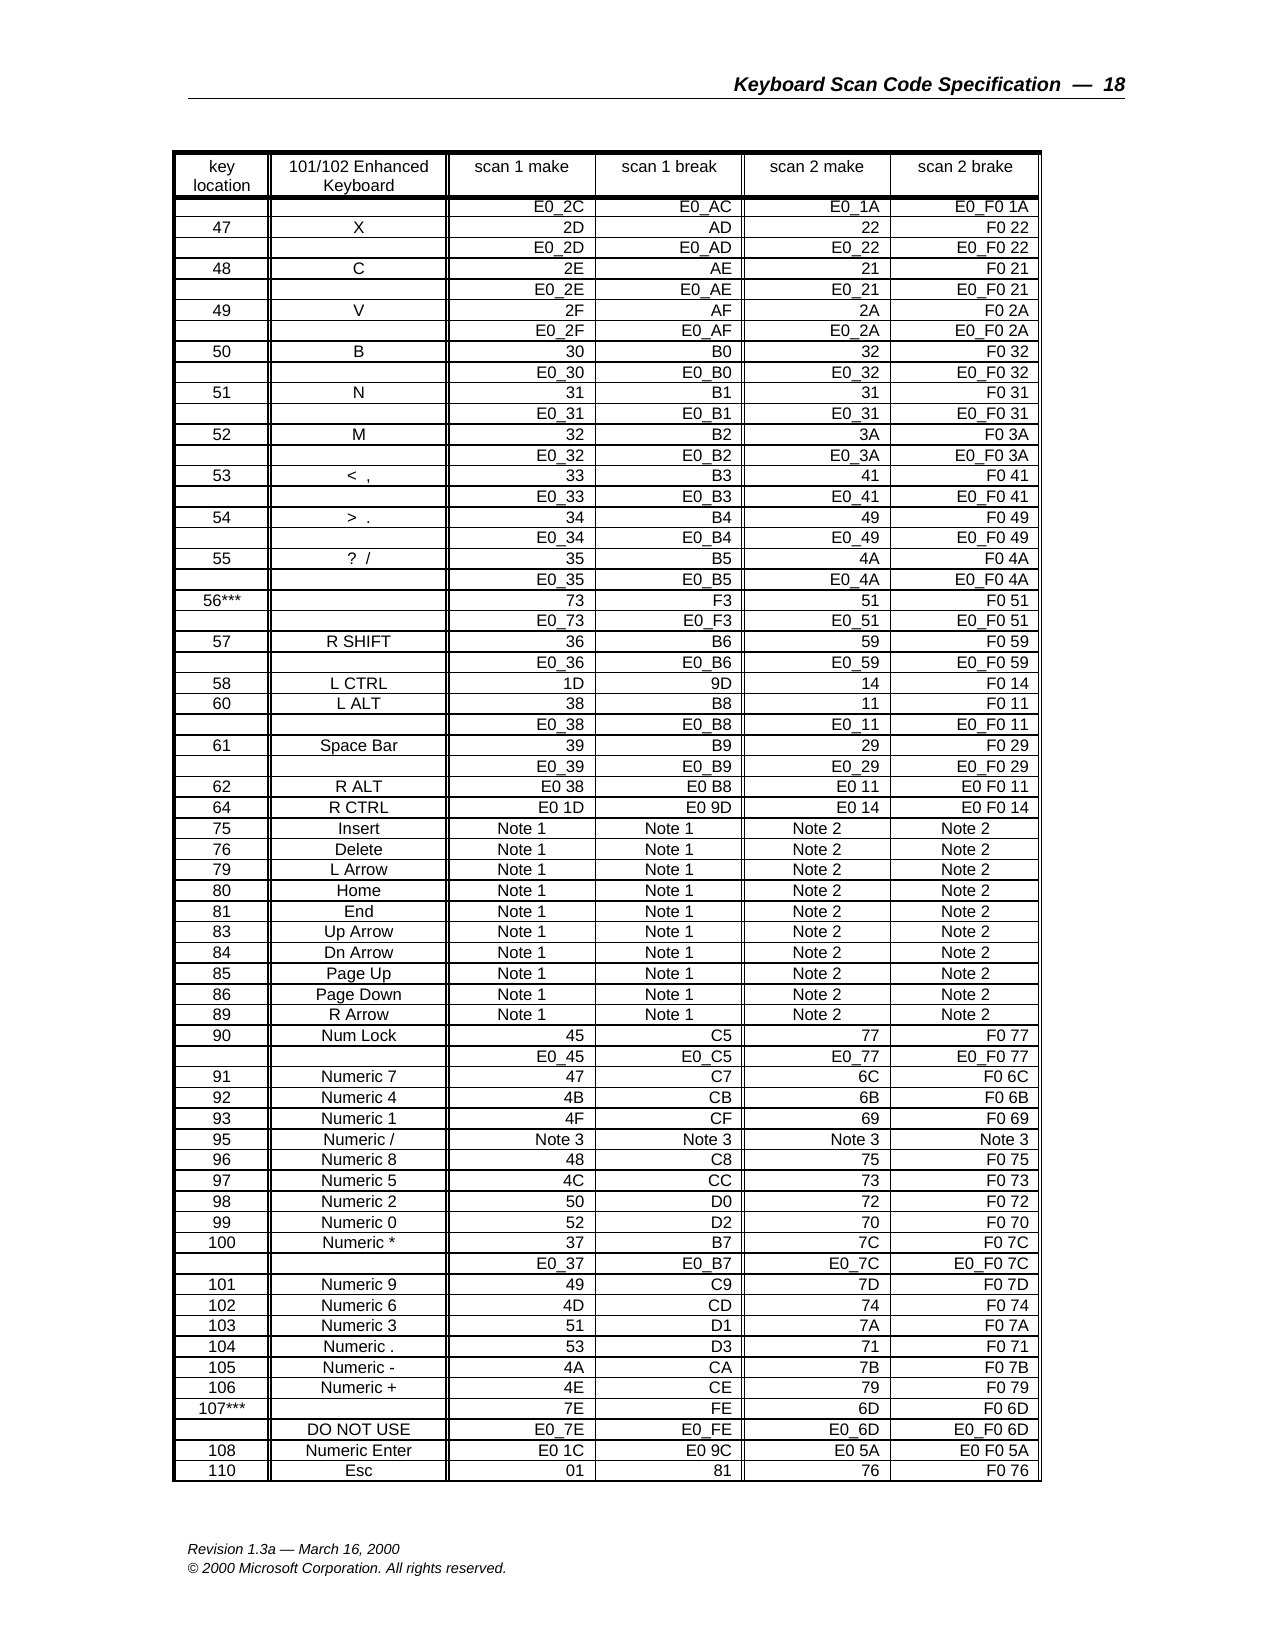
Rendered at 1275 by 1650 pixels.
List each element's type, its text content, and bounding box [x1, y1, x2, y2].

table_cell CF [596, 1109, 741, 1128]
table_cell E0_B3 [596, 487, 741, 506]
table_cell Note 1 [596, 860, 741, 879]
table_cell [272, 487, 445, 506]
table_cell Esc [272, 1461, 445, 1480]
table_cell 49 [176, 300, 267, 319]
table_cell E0_6D [745, 1420, 890, 1439]
table_cell E0_F3 [596, 611, 741, 630]
table_cell [176, 280, 267, 299]
table_cell L Arrow [272, 860, 445, 879]
table_cell 31 [745, 383, 890, 402]
table_cell E0_F0 29 [891, 756, 1038, 776]
table_cell E0_AE [596, 280, 741, 299]
table_cell B7 [596, 1233, 741, 1252]
table_cell 4B [450, 1088, 595, 1107]
table_cell E0_36 [450, 653, 595, 672]
table_cell E0_11 [745, 715, 890, 734]
table_cell 2E [450, 259, 595, 278]
table_cell F0 7D [891, 1275, 1038, 1294]
table_cell E0 11 [745, 777, 890, 796]
table_cell 57 [176, 632, 267, 651]
table_cell E0_2D [450, 238, 595, 257]
table_cell F0 72 [891, 1192, 1038, 1211]
table_cell Note 1 [596, 881, 741, 900]
table_cell 110 [176, 1461, 267, 1480]
table_cell E0_49 [745, 528, 890, 547]
table_cell E0_39 [450, 756, 595, 776]
table_cell E0_B4 [596, 528, 741, 547]
table_cell E0_F0 2A [891, 321, 1038, 340]
table_cell E0_29 [745, 756, 890, 776]
table_cell E0 F0 11 [891, 777, 1038, 796]
table_cell [176, 321, 267, 340]
table_cell Note 2 [745, 860, 890, 879]
table_cell 86 [176, 985, 267, 1003]
table_cell Note 2 [891, 922, 1038, 941]
table_cell 85 [176, 964, 267, 983]
table_cell Numeric 3 [272, 1316, 445, 1335]
table_cell DO NOT USE [272, 1420, 445, 1439]
table_cell E0_AD [596, 238, 741, 257]
table_cell E0_32 [450, 446, 595, 464]
table_cell CC [596, 1171, 741, 1190]
table_cell Note 2 [891, 985, 1038, 1003]
table_cell 91 [176, 1067, 267, 1086]
table_cell E0 1D [450, 798, 595, 817]
table_cell [176, 756, 267, 776]
table_cell 4A [450, 1358, 595, 1377]
table_cell 7E [450, 1399, 595, 1418]
table_cell Up Arrow [272, 922, 445, 941]
table_cell Note 2 [891, 860, 1038, 879]
table_cell E0 14 [745, 798, 890, 817]
table_cell AF [596, 300, 741, 319]
table_cell F0 3A [891, 425, 1038, 444]
table_cell E0 9D [596, 798, 741, 817]
table_cell [176, 200, 267, 216]
table_cell Note 2 [891, 1005, 1038, 1024]
table_cell FE [596, 1399, 741, 1418]
table_cell 49 [745, 508, 890, 527]
table_cell E0_B0 [596, 363, 741, 382]
table_cell E0_B8 [596, 715, 741, 734]
table_cell C8 [596, 1150, 741, 1169]
table_cell F0 71 [891, 1337, 1038, 1356]
table_cell 103 [176, 1316, 267, 1335]
table_cell 7C [745, 1233, 890, 1252]
table_cell 71 [745, 1337, 890, 1356]
table_cell 11 [745, 694, 890, 713]
table_cell 7B [745, 1358, 890, 1377]
table_cell 51 [450, 1316, 595, 1335]
table_cell F0 7B [891, 1358, 1038, 1377]
table_cell L ALT [272, 694, 445, 713]
table_cell CA [596, 1358, 741, 1377]
table_cell > . [272, 508, 445, 527]
table_cell Note 2 [891, 902, 1038, 921]
table_cell 73 [450, 591, 595, 610]
table_cell B5 [596, 549, 741, 568]
table_cell 75 [176, 819, 267, 838]
table_cell E0_FE [596, 1420, 741, 1439]
table_cell 34 [450, 508, 595, 527]
table_cell 61 [176, 736, 267, 755]
table_cell 47 [450, 1067, 595, 1086]
table_cell 51 [176, 383, 267, 402]
table_cell 100 [176, 1233, 267, 1252]
table_cell Note 1 [596, 819, 741, 838]
table_cell Delete [272, 839, 445, 858]
table_cell B3 [596, 466, 741, 485]
table_cell 29 [745, 736, 890, 755]
table_cell 80 [176, 881, 267, 900]
table_cell Note 2 [891, 839, 1038, 858]
table_cell Note 3 [596, 1130, 741, 1149]
table_cell E0_F0 32 [891, 363, 1038, 382]
table_cell 55 [176, 549, 267, 568]
table_cell 3A [745, 425, 890, 444]
table_cell 36 [450, 632, 595, 651]
table_cell 1D [450, 673, 595, 693]
table_cell E0_4A [745, 570, 890, 589]
table_cell Note 1 [596, 985, 741, 1003]
table_cell E0_2F [450, 321, 595, 340]
table_cell B1 [596, 383, 741, 402]
table_cell Note 1 [596, 964, 741, 983]
table_cell [176, 715, 267, 734]
table_cell E0_F0 51 [891, 611, 1038, 630]
table_cell E0_B9 [596, 756, 741, 776]
table_cell F0 2A [891, 300, 1038, 319]
table_cell 21 [745, 259, 890, 278]
table_cell [176, 487, 267, 506]
table_cell E0_B6 [596, 653, 741, 672]
table_cell F0 21 [891, 259, 1038, 278]
table_cell V [272, 300, 445, 319]
table_cell E0_45 [450, 1047, 595, 1066]
table_cell 105 [176, 1358, 267, 1377]
table_cell E0_F0 41 [891, 487, 1038, 506]
table_cell E0_F0 77 [891, 1047, 1038, 1066]
table_cell [272, 404, 445, 423]
table_cell [272, 1047, 445, 1066]
table_cell F0 79 [891, 1378, 1038, 1397]
table_cell N [272, 383, 445, 402]
table_cell E0_22 [745, 238, 890, 257]
table_cell F0 32 [891, 342, 1038, 361]
table_cell E0_51 [745, 611, 890, 630]
table_cell [272, 715, 445, 734]
table_cell Note 2 [745, 922, 890, 941]
table_cell 45 [450, 1026, 595, 1045]
table_cell Note 3 [450, 1130, 595, 1149]
table_cell 48 [176, 259, 267, 278]
table_cell Note 1 [450, 860, 595, 879]
table_cell Numeric 8 [272, 1150, 445, 1169]
table_cell E0_F0 3A [891, 446, 1038, 464]
table_cell E0 B8 [596, 777, 741, 796]
table_cell E0 F0 14 [891, 798, 1038, 817]
table_cell [272, 321, 445, 340]
table_cell E0 F0 5A [891, 1441, 1038, 1459]
table_cell B0 [596, 342, 741, 361]
table_cell Note 3 [745, 1130, 890, 1149]
table_cell 4A [745, 549, 890, 568]
table_cell Page Up [272, 964, 445, 983]
table_cell E0_2A [745, 321, 890, 340]
table_cell 60 [176, 694, 267, 713]
table_cell AD [596, 217, 741, 237]
table_cell AE [596, 259, 741, 278]
table_cell CD [596, 1295, 741, 1314]
table_cell 2A [745, 300, 890, 319]
table_cell 6C [745, 1067, 890, 1086]
table_cell C [272, 259, 445, 278]
table_cell [176, 363, 267, 382]
table_cell 54 [176, 508, 267, 527]
table_cell Note 1 [450, 922, 595, 941]
table_cell E0 9C [596, 1441, 741, 1459]
table_cell E0_34 [450, 528, 595, 547]
table_cell C5 [596, 1026, 741, 1045]
table_cell 73 [745, 1171, 890, 1190]
table_cell E0_1A [745, 200, 890, 216]
table_cell Note 1 [596, 943, 741, 962]
table_cell Note 2 [745, 839, 890, 858]
table_cell E0_F0 22 [891, 238, 1038, 257]
table_cell 7A [745, 1316, 890, 1335]
table_cell E0_F0 31 [891, 404, 1038, 423]
table_cell Numeric 2 [272, 1192, 445, 1211]
table_cell 39 [450, 736, 595, 755]
table_cell Note 1 [450, 943, 595, 962]
table_cell E0_30 [450, 363, 595, 382]
table_cell B [272, 342, 445, 361]
table_cell E0_73 [450, 611, 595, 630]
table_cell B6 [596, 632, 741, 651]
table_cell E0_3A [745, 446, 890, 464]
table_cell Note 2 [745, 943, 890, 962]
table_cell F0 14 [891, 673, 1038, 693]
table_cell F0 7C [891, 1233, 1038, 1252]
table_cell Note 1 [450, 881, 595, 900]
table_cell 4C [450, 1171, 595, 1190]
table_cell 9D [596, 673, 741, 693]
table_cell E0_33 [450, 487, 595, 506]
table_cell E0_21 [745, 280, 890, 299]
table_cell 83 [176, 922, 267, 941]
table_cell C7 [596, 1067, 741, 1086]
table_cell E0_F0 59 [891, 653, 1038, 672]
table_cell [176, 528, 267, 547]
table_cell Note 1 [450, 839, 595, 858]
table_cell E0_31 [745, 404, 890, 423]
table_cell Note 2 [745, 902, 890, 921]
table_cell B8 [596, 694, 741, 713]
table_cell 98 [176, 1192, 267, 1211]
table_cell 107*** [176, 1399, 267, 1418]
table_cell 69 [745, 1109, 890, 1128]
table_cell Home [272, 881, 445, 900]
table_cell [176, 446, 267, 464]
table_cell M [272, 425, 445, 444]
table_cell Numeric Enter [272, 1441, 445, 1459]
table_cell End [272, 902, 445, 921]
table_cell 4E [450, 1378, 595, 1397]
table_cell Note 1 [596, 902, 741, 921]
table_cell R SHIFT [272, 632, 445, 651]
table_cell [176, 238, 267, 257]
table_cell E0_2C [450, 200, 595, 216]
table_cell 51 [745, 591, 890, 610]
table_cell Numeric . [272, 1337, 445, 1356]
table_cell E0 1C [450, 1441, 595, 1459]
table_cell 108 [176, 1441, 267, 1459]
table_cell 70 [745, 1212, 890, 1232]
table_cell 81 [176, 902, 267, 921]
table_cell Note 2 [891, 881, 1038, 900]
table_header scan 2 make [745, 155, 890, 195]
table_cell R ALT [272, 777, 445, 796]
table_cell E0_B7 [596, 1254, 741, 1273]
table_cell E0_F0 4A [891, 570, 1038, 589]
table_cell E0_2E [450, 280, 595, 299]
table_cell Note 2 [745, 964, 890, 983]
table_cell 84 [176, 943, 267, 962]
table_cell 62 [176, 777, 267, 796]
table_cell 6D [745, 1399, 890, 1418]
table_cell [272, 200, 445, 216]
table_cell 102 [176, 1295, 267, 1314]
table_cell [176, 570, 267, 589]
table_cell F0 51 [891, 591, 1038, 610]
table_cell E0_32 [745, 363, 890, 382]
table_cell [272, 528, 445, 547]
table_cell F0 29 [891, 736, 1038, 755]
table_cell Note 1 [596, 839, 741, 858]
table_cell 35 [450, 549, 595, 568]
table_header key location [176, 155, 267, 195]
table_cell < , [272, 466, 445, 485]
table_cell Numeric 1 [272, 1109, 445, 1128]
table_cell 81 [596, 1461, 741, 1480]
table_cell Page Down [272, 985, 445, 1003]
table_cell E0_41 [745, 487, 890, 506]
table_cell E0_59 [745, 653, 890, 672]
table_cell 4F [450, 1109, 595, 1128]
table_cell F0 74 [891, 1295, 1038, 1314]
table_cell X [272, 217, 445, 237]
table_cell E0_F0 6D [891, 1420, 1038, 1439]
table_cell E0_37 [450, 1254, 595, 1273]
table_cell 90 [176, 1026, 267, 1045]
table_cell Numeric * [272, 1233, 445, 1252]
table_cell F0 31 [891, 383, 1038, 402]
table_cell 7D [745, 1275, 890, 1294]
table_cell E0_F0 1A [891, 200, 1038, 216]
table_cell Note 3 [891, 1130, 1038, 1149]
table_cell 59 [745, 632, 890, 651]
table_header scan 2 brake [891, 155, 1038, 195]
table_cell [272, 238, 445, 257]
table_cell E0_77 [745, 1047, 890, 1066]
table_cell 104 [176, 1337, 267, 1356]
table_cell 41 [745, 466, 890, 485]
table_cell 50 [176, 342, 267, 361]
table_cell 50 [450, 1192, 595, 1211]
table_cell D1 [596, 1316, 741, 1335]
table_cell E0_7C [745, 1254, 890, 1273]
table_cell F0 77 [891, 1026, 1038, 1045]
table_cell [176, 404, 267, 423]
table_cell Note 2 [745, 1005, 890, 1024]
table_cell 2D [450, 217, 595, 237]
table_cell Note 2 [891, 819, 1038, 838]
table_cell F0 49 [891, 508, 1038, 527]
table_cell E0_AC [596, 200, 741, 216]
table_cell E0_38 [450, 715, 595, 734]
table_cell 32 [450, 425, 595, 444]
table_cell [272, 756, 445, 776]
table_cell 99 [176, 1212, 267, 1232]
table_cell Note 1 [450, 819, 595, 838]
table_cell 58 [176, 673, 267, 693]
table_cell Space Bar [272, 736, 445, 755]
table_cell D2 [596, 1212, 741, 1232]
table_cell 2F [450, 300, 595, 319]
table_cell F0 73 [891, 1171, 1038, 1190]
table_cell 22 [745, 217, 890, 237]
table_cell 76 [176, 839, 267, 858]
table_cell Note 1 [450, 1005, 595, 1024]
table_cell E0_F0 21 [891, 280, 1038, 299]
table_cell 92 [176, 1088, 267, 1107]
table_cell F0 6C [891, 1067, 1038, 1086]
table_cell CB [596, 1088, 741, 1107]
table_cell 101 [176, 1275, 267, 1294]
table_cell E0_35 [450, 570, 595, 589]
table_cell 30 [450, 342, 595, 361]
table_cell B9 [596, 736, 741, 755]
table_cell 31 [450, 383, 595, 402]
table_cell F0 69 [891, 1109, 1038, 1128]
table_cell 75 [745, 1150, 890, 1169]
table_cell 47 [176, 217, 267, 237]
table_cell D3 [596, 1337, 741, 1356]
table_cell [272, 570, 445, 589]
table_cell F0 22 [891, 217, 1038, 237]
table_cell B4 [596, 508, 741, 527]
table_cell [176, 1420, 267, 1439]
table_cell Note 2 [745, 985, 890, 1003]
table_cell Note 1 [596, 922, 741, 941]
table_cell 37 [450, 1233, 595, 1252]
table_cell E0_F0 11 [891, 715, 1038, 734]
table_cell F0 70 [891, 1212, 1038, 1232]
table_cell Note 2 [891, 964, 1038, 983]
table_cell 89 [176, 1005, 267, 1024]
table_cell F0 41 [891, 466, 1038, 485]
table_cell Note 2 [745, 881, 890, 900]
table_cell Numeric 4 [272, 1088, 445, 1107]
table_cell [272, 591, 445, 610]
table_cell E0 38 [450, 777, 595, 796]
table_cell 49 [450, 1275, 595, 1294]
table_cell Num Lock [272, 1026, 445, 1045]
table_cell Numeric / [272, 1130, 445, 1149]
table_cell [272, 1254, 445, 1273]
table_cell 72 [745, 1192, 890, 1211]
table_cell F0 4A [891, 549, 1038, 568]
table_cell Numeric 7 [272, 1067, 445, 1086]
table_cell [272, 653, 445, 672]
table_cell R CTRL [272, 798, 445, 817]
table_cell E0_AF [596, 321, 741, 340]
table_cell CE [596, 1378, 741, 1397]
table_cell 76 [745, 1461, 890, 1480]
table_cell F0 6D [891, 1399, 1038, 1418]
table_cell ? / [272, 549, 445, 568]
table_cell E0_7E [450, 1420, 595, 1439]
table_cell [272, 611, 445, 630]
table_cell [176, 653, 267, 672]
table_header 101/102 Enhanced Keyboard [272, 155, 445, 195]
table_cell 6B [745, 1088, 890, 1107]
table_cell E0 5A [745, 1441, 890, 1459]
table_cell [176, 1047, 267, 1066]
table_cell Note 1 [450, 964, 595, 983]
table_cell [272, 280, 445, 299]
table_cell 97 [176, 1171, 267, 1190]
table_cell F0 6B [891, 1088, 1038, 1107]
table_cell E0_F0 7C [891, 1254, 1038, 1273]
table_cell R Arrow [272, 1005, 445, 1024]
table_cell E0_C5 [596, 1047, 741, 1066]
table_cell Numeric + [272, 1378, 445, 1397]
table_cell Insert [272, 819, 445, 838]
table_cell 79 [176, 860, 267, 879]
table_cell E0_F0 49 [891, 528, 1038, 547]
table_cell [272, 1399, 445, 1418]
table_cell F0 75 [891, 1150, 1038, 1169]
table_cell D0 [596, 1192, 741, 1211]
table_cell 95 [176, 1130, 267, 1149]
table_cell Note 2 [891, 943, 1038, 962]
table_cell Numeric 5 [272, 1171, 445, 1190]
table_cell 4D [450, 1295, 595, 1314]
table_cell [176, 1254, 267, 1273]
table_cell 53 [450, 1337, 595, 1356]
table_cell 52 [450, 1212, 595, 1232]
table_header scan 1 make [450, 155, 595, 195]
table_cell 56*** [176, 591, 267, 610]
table_cell 32 [745, 342, 890, 361]
table_cell F3 [596, 591, 741, 610]
table_cell Numeric - [272, 1358, 445, 1377]
table_cell 33 [450, 466, 595, 485]
table_cell L CTRL [272, 673, 445, 693]
table_cell Numeric 6 [272, 1295, 445, 1314]
table_cell F0 59 [891, 632, 1038, 651]
table_header scan 1 break [596, 155, 741, 195]
table_cell Numeric 9 [272, 1275, 445, 1294]
table_cell Note 1 [450, 985, 595, 1003]
table_cell 52 [176, 425, 267, 444]
table_cell 79 [745, 1378, 890, 1397]
table_cell E0_B2 [596, 446, 741, 464]
table_cell 96 [176, 1150, 267, 1169]
table_cell 106 [176, 1378, 267, 1397]
table_cell F0 11 [891, 694, 1038, 713]
table_cell [272, 363, 445, 382]
table_cell Note 1 [450, 902, 595, 921]
table_cell F0 7A [891, 1316, 1038, 1335]
table_cell 64 [176, 798, 267, 817]
table_cell Note 1 [596, 1005, 741, 1024]
table_cell B2 [596, 425, 741, 444]
table_cell E0_B1 [596, 404, 741, 423]
table_cell [176, 611, 267, 630]
table_cell Dn Arrow [272, 943, 445, 962]
table_cell E0_31 [450, 404, 595, 423]
table_cell 48 [450, 1150, 595, 1169]
table_cell 74 [745, 1295, 890, 1314]
table_cell 77 [745, 1026, 890, 1045]
table_cell C9 [596, 1275, 741, 1294]
table_cell 53 [176, 466, 267, 485]
table_cell 01 [450, 1461, 595, 1480]
table_cell 93 [176, 1109, 267, 1128]
table_cell [272, 446, 445, 464]
table_cell E0_B5 [596, 570, 741, 589]
table_cell Numeric 0 [272, 1212, 445, 1232]
table_cell 38 [450, 694, 595, 713]
table_cell F0 76 [891, 1461, 1038, 1480]
table_cell Note 2 [745, 819, 890, 838]
table_cell 14 [745, 673, 890, 693]
